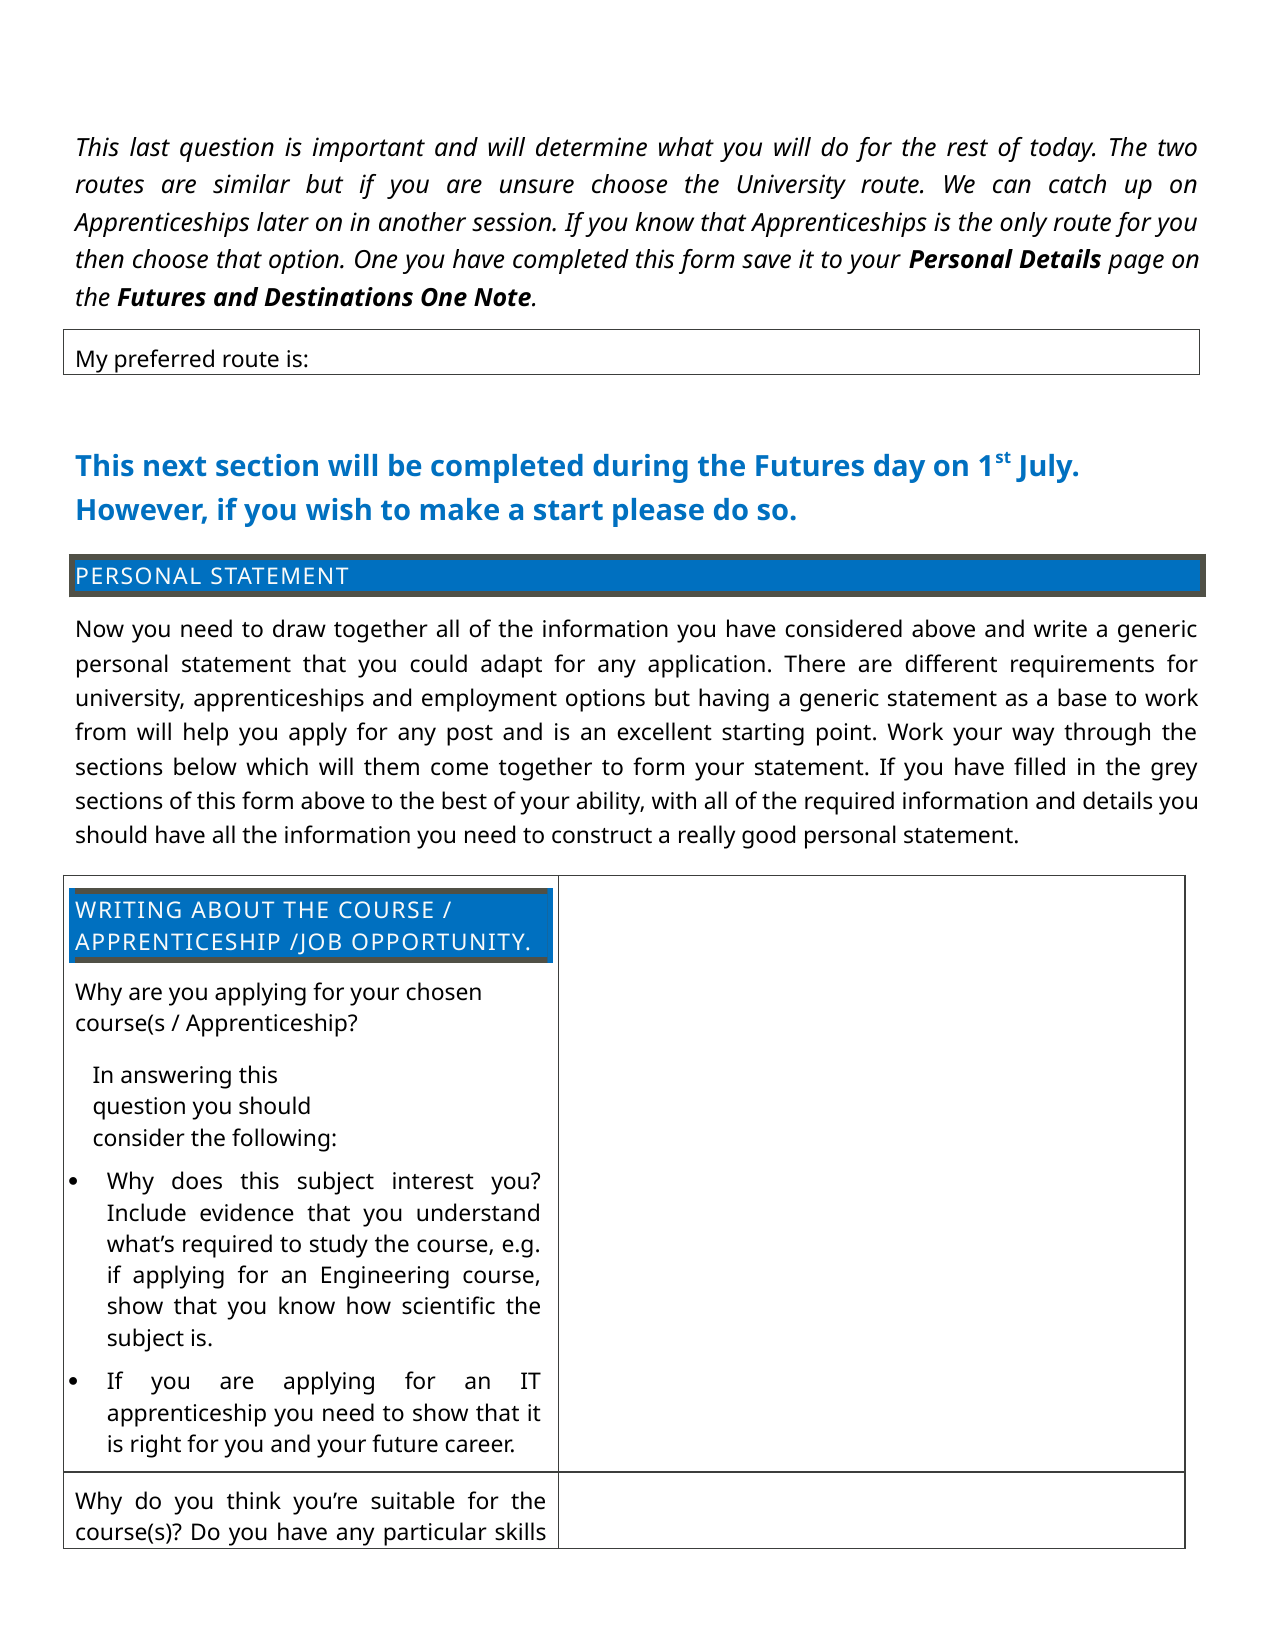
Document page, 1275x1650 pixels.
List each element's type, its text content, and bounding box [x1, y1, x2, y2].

text Now you need to draw together all of the information you have considered above and write a generic personal statement that you could adapt for any application. There are different requirements for university, apprenticeships and employment options but having a generic statement as a base to work from will help you apply for any post and is an excellent starting point. Work your way through the sections below which will them come together to form your statement. If you have filled in the grey sections of this form above to the best of your ability, with all of the required information and details you should have all the information you need to construct a really good personal statement. [75, 613, 1200, 851]
table_cell [559, 1473, 1184, 1547]
subtitle Personal Statement [75, 560, 1200, 591]
table_header Writing about the course / apprenticeship /job opportunity. Why are you applying for your chosen course(s / Apprenticeship? In answering this question you should consider the following: Why does this subject interest you? Include evidence that you understand what’s required to study the course, e.g. if applying for an Engineering course, show that you know how scientific the subject is. If you are applying for an IT apprenticeship you need to show that it is right for you and your future career. [64, 876, 558, 1471]
table_header [559, 876, 1184, 1471]
text This next section will be completed during the Futures day on 1st July. However, if you wish to make a start please do so. [75, 446, 1200, 529]
table_cell Why do you think you’re suitable for the course(s)? Do you have any particular skills [64, 1473, 558, 1547]
text This last question is important and will determine what you will do for the rest of today. The two routes are similar but if you are unsure choose the University route. We can catch up on Apprenticeships later on in another session. If you know that Apprenticeships is the only route for you then choose that option. One you have completed this form save it to your Personal Details page on the Futures and Destinations One Note. [75, 129, 1200, 313]
table_header My preferred route is: [64, 330, 1199, 374]
